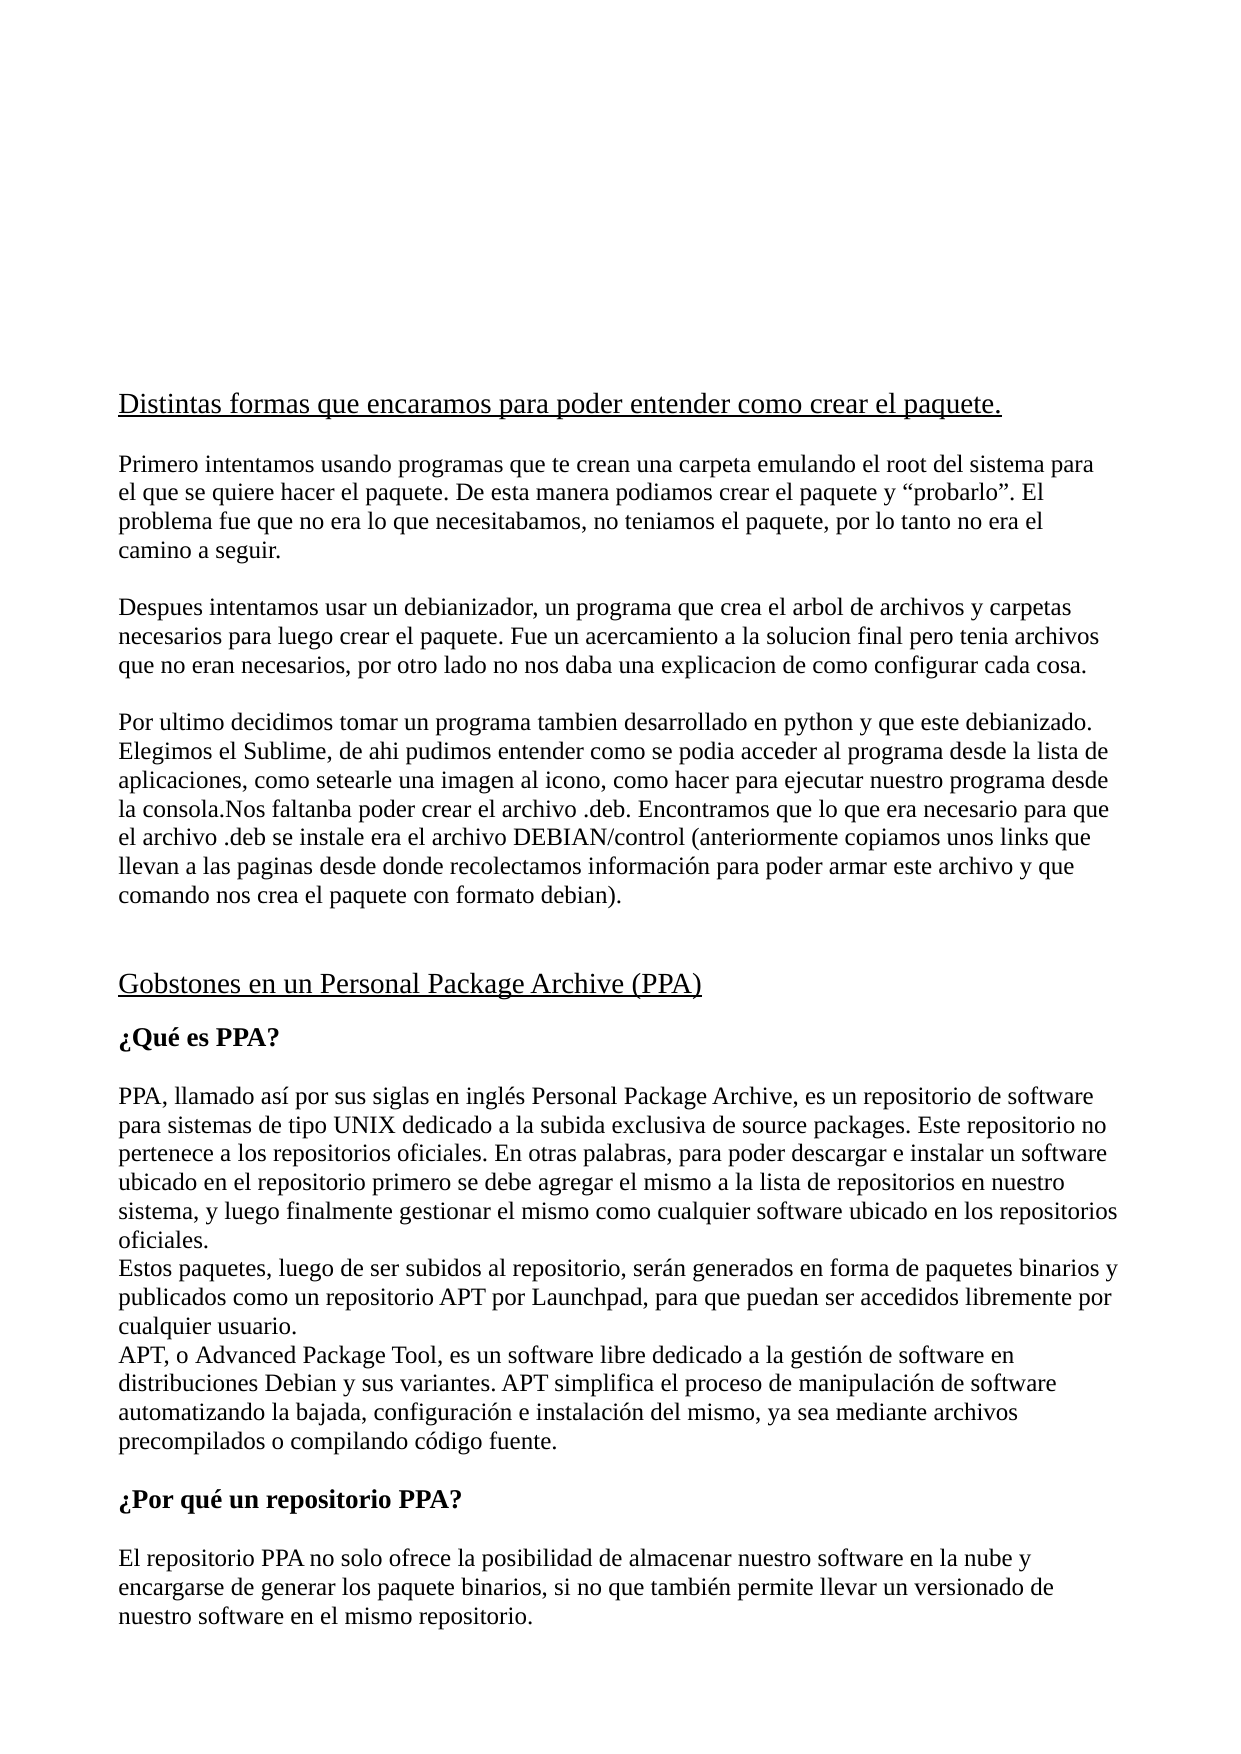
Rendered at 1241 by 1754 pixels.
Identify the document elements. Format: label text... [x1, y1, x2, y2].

text Distintas formas que encaramos para poder entender como crear el paquete. [118, 386, 1122, 420]
text Gobstones en un Personal Package Archive (PPA) [118, 966, 1122, 1000]
text el que se quiere hacer el paquete. De esta manera podiamos crear el paquete y “probarlo”. El problema fue que no era lo que necesitabamos, no teniamos el paquete, por lo tanto no era el camino a seguir. [118, 477, 1122, 564]
text PPA, llamado así por sus siglas en inglés Personal Package Archive, es un repositorio de software para sistemas de tipo UNIX dedicado a la subida exclusiva de source packages. Este repositorio no pertenece a los repositorios oficiales. En otras palabras, para poder descargar e instalar un software ubicado en el repositorio primero se debe agregar el mismo a la lista de repositorios en nuestro sistema, y luego finalmente gestionar el mismo como cualquier software ubicado en los repositorios oficiales. [118, 1081, 1122, 1253]
text ¿Qué es PPA? [118, 1021, 1122, 1052]
text APT, o Advanced Package Tool, es un software libre dedicado a la gestión de software en distribuciones Debian y sus variantes. APT simplifica el proceso de manipulación de software automatizando la bajada, configuración e instalación del mismo, ya sea mediante archivos precompilados o compilando código fuente. [118, 1340, 1122, 1455]
text Despues intentamos usar un debianizador, un programa que crea el arbol de archivos y carpetas necesarios para luego crear el paquete. Fue un acercamiento a la solucion final pero tenia archivos que no eran necesarios, por otro lado no nos daba una explicacion de como configurar cada cosa. [118, 592, 1122, 679]
text Primero intentamos usando programas que te crean una carpeta emulando el root del sistema para [118, 449, 1122, 477]
text Por ultimo decidimos tomar un programa tambien desarrollado en python y que este debianizado. [118, 707, 1122, 736]
text El repositorio PPA no solo ofrece la posibilidad de almacenar nuestro software en la nube y encargarse de generar los paquete binarios, si no que también permite llevar un versionado de nuestro software en el mismo repositorio. [118, 1543, 1122, 1629]
text ¿Por qué un repositorio PPA? [118, 1483, 1122, 1514]
text Elegimos el Sublime, de ahi pudimos entender como se podia acceder al programa desde la lista de aplicaciones, como setearle una imagen al icono, como hacer para ejecutar nuestro programa desde la consola.Nos faltanba poder crear el archivo .deb. Encontramos que lo que era necesario para que el archivo .deb se instale era el archivo DEBIAN/control (anteriormente copiamos unos links que llevan a las paginas desde donde recolectamos información para poder armar este archivo y que comando nos crea el paquete con formato debian). [118, 736, 1122, 909]
text Estos paquetes, luego de ser subidos al repositorio, serán generados en forma de paquetes binarios y publicados como un repositorio APT por Launchpad, para que puedan ser accedidos libremente por cualquier usuario. [118, 1253, 1122, 1340]
